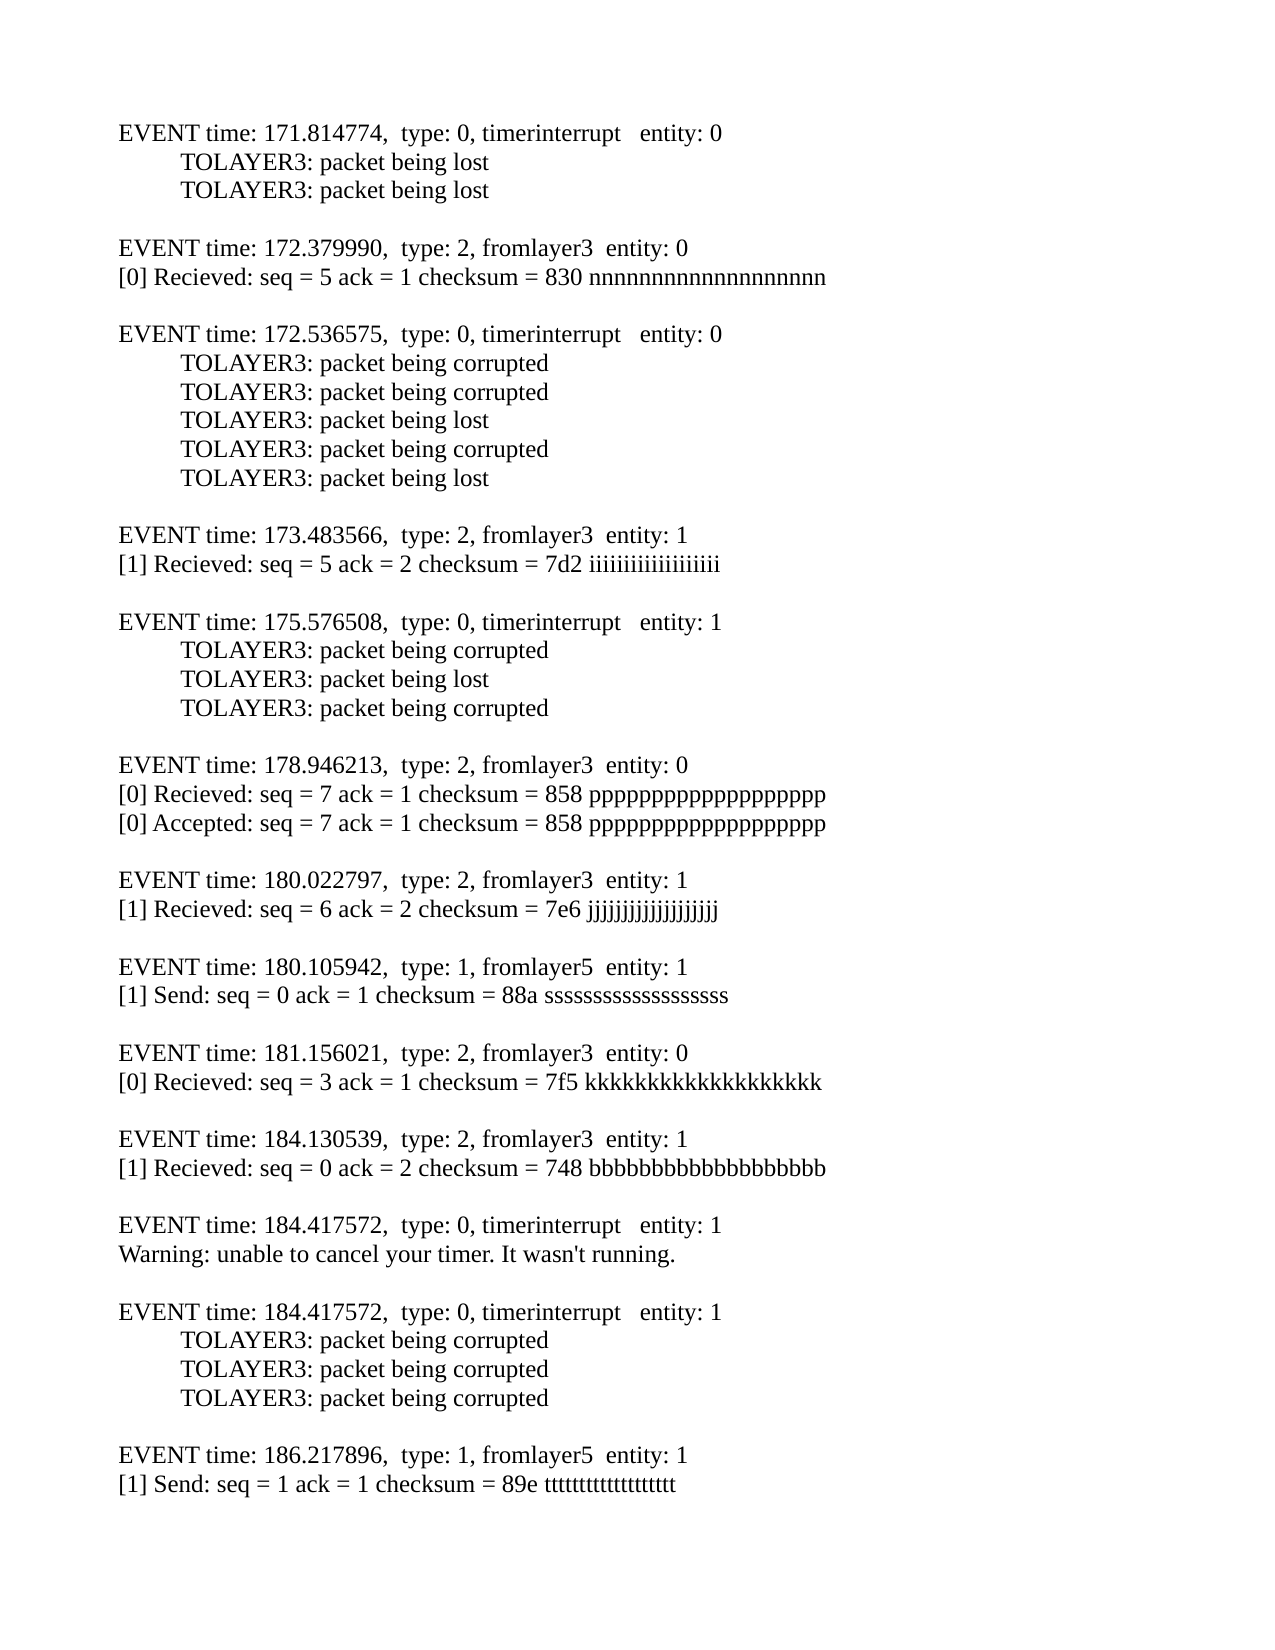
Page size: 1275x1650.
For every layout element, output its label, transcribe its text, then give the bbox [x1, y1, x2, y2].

text [1] Recieved: seq = 5 ack = 2 checksum = 7d2 iiiiiiiiiiiiiiiiiii [118, 549, 1157, 578]
text TOLAYER3: packet being corrupted [118, 1383, 1157, 1412]
text EVENT time: 184.417572, type: 0, timerinterrupt entity: 1 [118, 1211, 1157, 1239]
text [1] Recieved: seq = 6 ack = 2 checksum = 7e6 jjjjjjjjjjjjjjjjjjj [118, 894, 1157, 923]
text [1] Send: seq = 0 ack = 1 checksum = 88a sssssssssssssssssss [118, 981, 1157, 1009]
text EVENT time: 172.536575, type: 0, timerinterrupt entity: 0 [118, 319, 1157, 348]
text TOLAYER3: packet being corrupted [118, 1326, 1157, 1354]
text EVENT time: 172.379990, type: 2, fromlayer3 entity: 0 [118, 233, 1157, 262]
text [1] Recieved: seq = 0 ack = 2 checksum = 748 bbbbbbbbbbbbbbbbbbb [118, 1153, 1157, 1182]
text TOLAYER3: packet being corrupted [118, 693, 1157, 722]
text [0] Accepted: seq = 7 ack = 1 checksum = 858 ppppppppppppppppppp [118, 808, 1157, 837]
text EVENT time: 184.417572, type: 0, timerinterrupt entity: 1 [118, 1297, 1157, 1326]
text TOLAYER3: packet being lost [118, 463, 1157, 492]
text EVENT time: 186.217896, type: 1, fromlayer5 entity: 1 [118, 1441, 1157, 1469]
text EVENT time: 180.105942, type: 1, fromlayer5 entity: 1 [118, 952, 1157, 981]
text [0] Recieved: seq = 5 ack = 1 checksum = 830 nnnnnnnnnnnnnnnnnnn [118, 262, 1157, 291]
text [0] Recieved: seq = 3 ack = 1 checksum = 7f5 kkkkkkkkkkkkkkkkkkk [118, 1067, 1157, 1096]
text TOLAYER3: packet being lost [118, 176, 1157, 204]
text TOLAYER3: packet being corrupted [118, 377, 1157, 406]
text [0] Recieved: seq = 7 ack = 1 checksum = 858 ppppppppppppppppppp [118, 779, 1157, 808]
text TOLAYER3: packet being corrupted [118, 434, 1157, 463]
text TOLAYER3: packet being corrupted [118, 1354, 1157, 1383]
text EVENT time: 178.946213, type: 2, fromlayer3 entity: 0 [118, 751, 1157, 779]
text [1] Send: seq = 1 ack = 1 checksum = 89e ttttttttttttttttttt [118, 1469, 1157, 1498]
text EVENT time: 175.576508, type: 0, timerinterrupt entity: 1 [118, 607, 1157, 636]
text TOLAYER3: packet being lost [118, 147, 1157, 176]
text EVENT time: 180.022797, type: 2, fromlayer3 entity: 1 [118, 866, 1157, 894]
text EVENT time: 184.130539, type: 2, fromlayer3 entity: 1 [118, 1124, 1157, 1153]
text EVENT time: 181.156021, type: 2, fromlayer3 entity: 0 [118, 1038, 1157, 1067]
text TOLAYER3: packet being lost [118, 406, 1157, 434]
text Warning: unable to cancel your timer. It wasn't running. [118, 1239, 1157, 1268]
text TOLAYER3: packet being corrupted [118, 636, 1157, 664]
text EVENT time: 171.814774, type: 0, timerinterrupt entity: 0 [118, 118, 1157, 147]
text EVENT time: 173.483566, type: 2, fromlayer3 entity: 1 [118, 521, 1157, 549]
text TOLAYER3: packet being corrupted [118, 348, 1157, 377]
text TOLAYER3: packet being lost [118, 664, 1157, 693]
